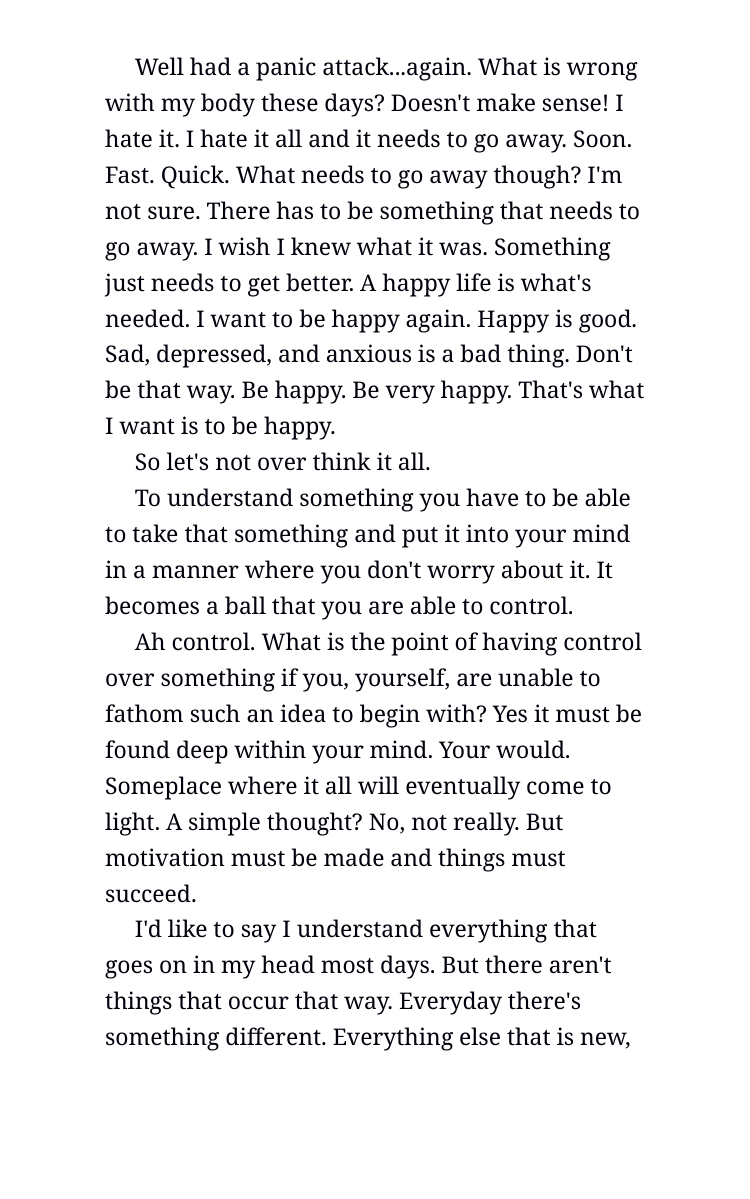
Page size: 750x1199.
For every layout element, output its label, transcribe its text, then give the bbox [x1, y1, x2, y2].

text To understand something you have to be able to take that something and put it into your mind in a manner where you don't worry about it. It becomes a ball that you are able to control. [105, 482, 645, 621]
text I'd like to say I understand everything that goes on in my head most days. But there aren't things that occur that way. Everyday there's something different. Everything else that is new, [105, 913, 645, 1052]
text Well had a panic attack...again. What is wrong with my body these days? Doesn't make sense! I hate it. I hate it all and it needs to go away. Soon. Fast. Quick. What needs to go away though? I'm not sure. There has to be something that needs to go away. I wish I knew what it was. Something just needs to get better. A happy life is what's needed. I want to be happy again. Happy is good. Sad, depressed, and anxious is a bad thing. Don't be that way. Be happy. Be very happy. That's what I want is to be happy. [105, 51, 645, 442]
text Ah control. What is the point of having control over something if you, yourself, are unable to fathom such an idea to begin with? Yes it must be found deep within your mind. Your would. Someplace where it all will eventually come to light. A simple thought? No, not really. But motivation must be made and things must succeed. [105, 626, 645, 909]
text So let's not over think it all. [105, 446, 645, 477]
